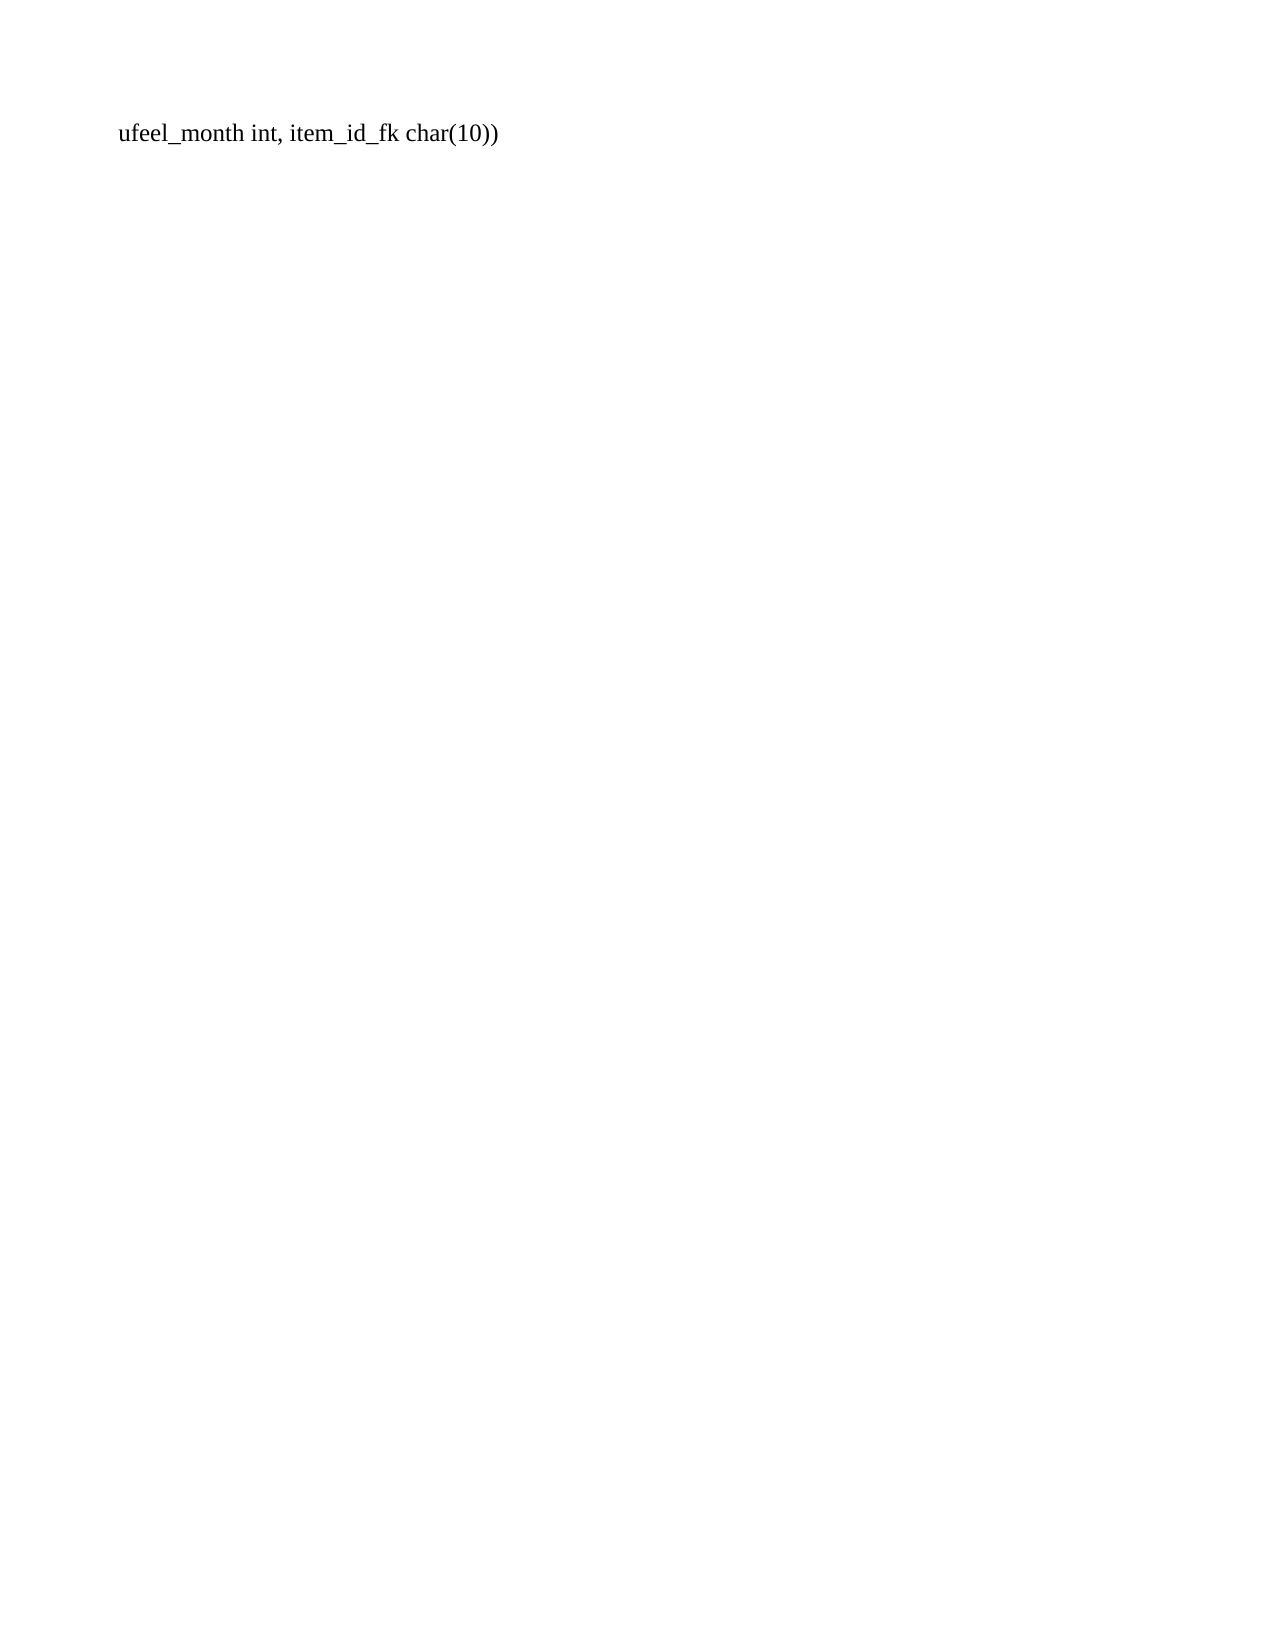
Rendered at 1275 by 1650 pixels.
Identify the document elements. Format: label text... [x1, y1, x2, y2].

text ufeel_month int, item_id_fk char(10)) [118, 118, 1157, 147]
